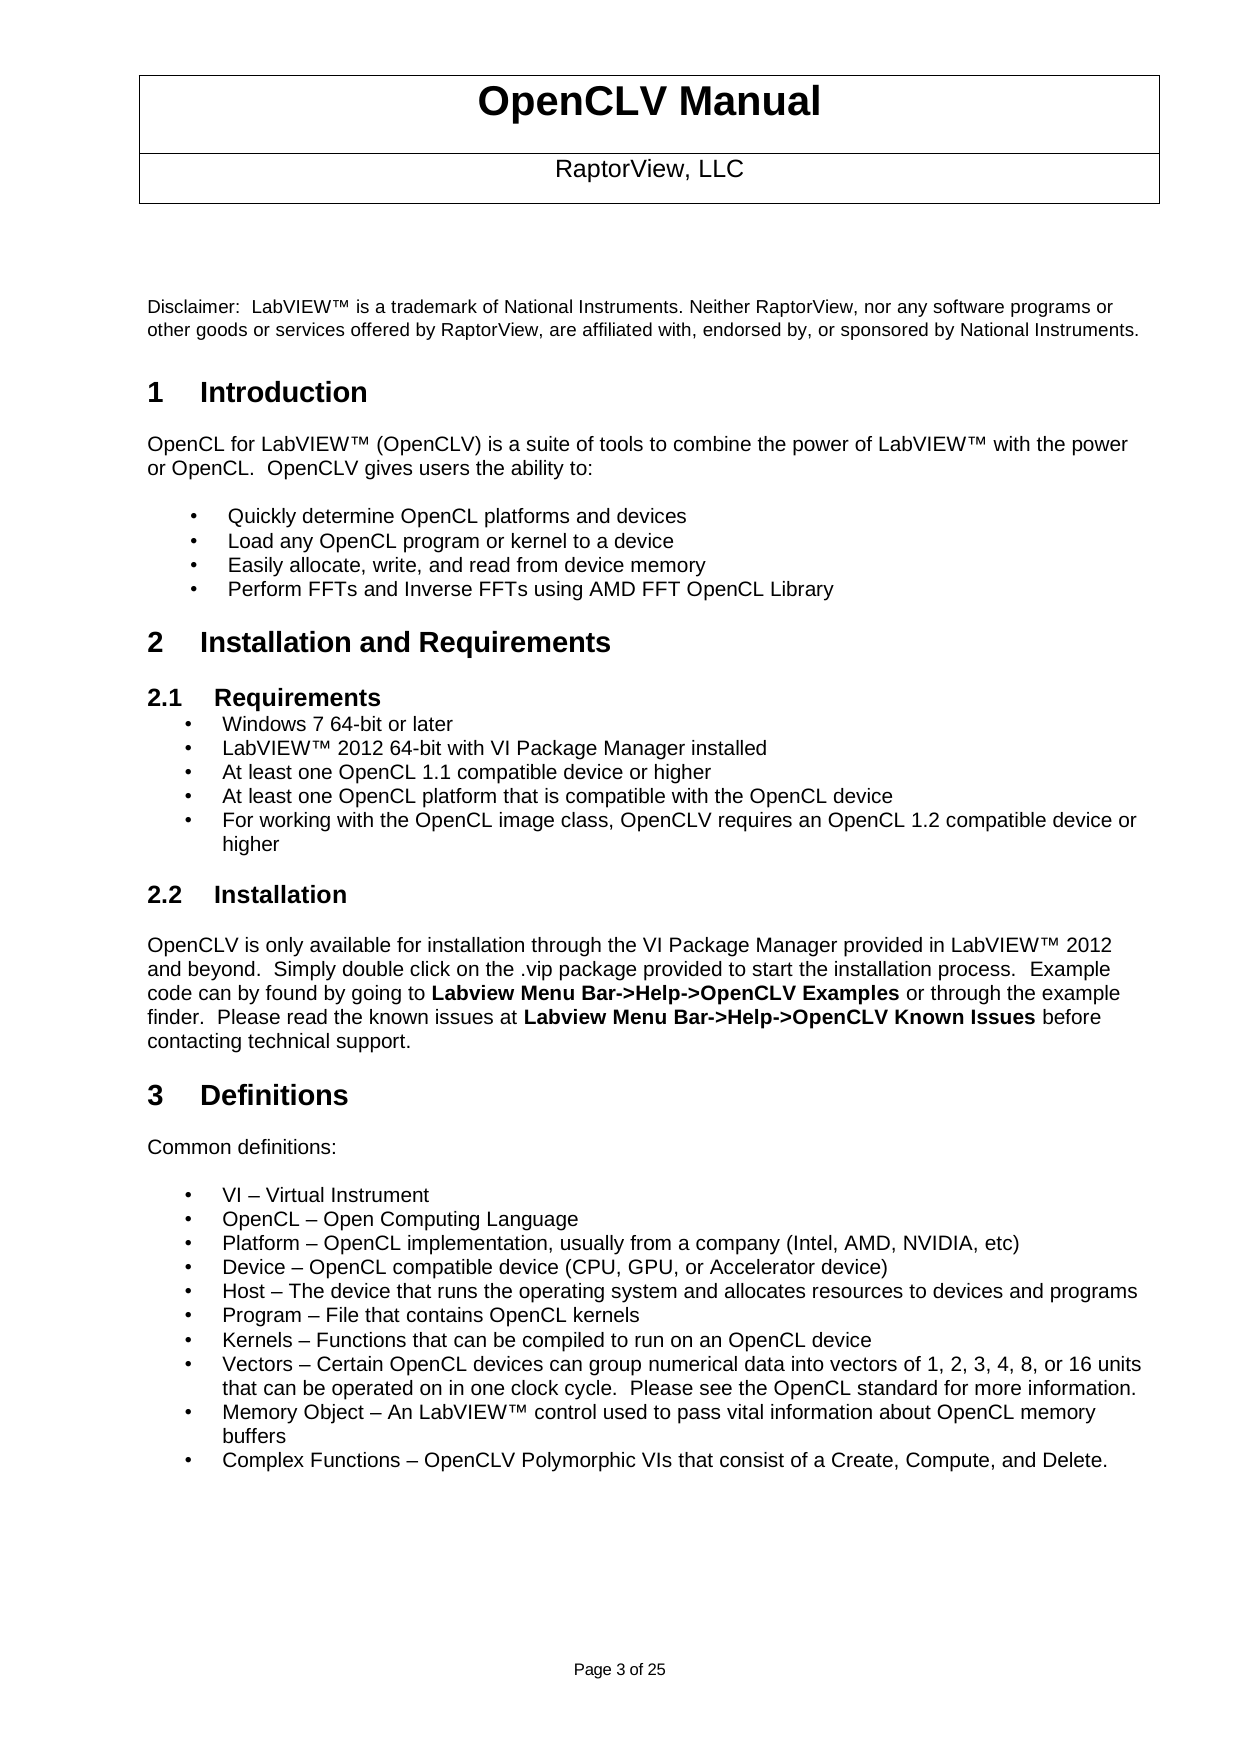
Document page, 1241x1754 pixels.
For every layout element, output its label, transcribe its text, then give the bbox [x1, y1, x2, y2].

list Load any OpenCL program or kernel to a device [190, 528, 1152, 553]
list Vectors – Certain OpenCL devices can group numerical data into vectors of 1, 2, 3, 4, 8, or 16 units that can be operated on in one clock cycle. Please see the OpenCL standard for more information. [184, 1352, 1152, 1400]
list Perform FFTs and Inverse FFTs using AMD FFT OpenCL Library [190, 577, 1152, 601]
text Common definitions: [147, 1135, 1152, 1159]
list Program – File that contains OpenCL kernels [184, 1303, 1152, 1327]
list OpenCL – Open Computing Language [184, 1207, 1152, 1231]
list At least one OpenCL 1.1 compatible device or higher [184, 759, 1152, 784]
list Platform – OpenCL implementation, usually from a company (Intel, AMD, NVIDIA, etc) [184, 1231, 1152, 1255]
list LabVIEW™ 2012 64-bit with VI Package Manager installed [184, 736, 1152, 759]
subtitle Introduction [147, 375, 1152, 408]
list Device – OpenCL compatible device (CPU, GPU, or Accelerator device) [184, 1255, 1152, 1279]
text OpenCL for LabVIEW™ (OpenCLV) is a suite of tools to combine the power of LabVIEW™ with the power or OpenCL. OpenCLV gives users the ability to: [147, 432, 1152, 480]
list Memory Object – An LabVIEW™ control used to pass vital information about OpenCL memory buffers [184, 1400, 1152, 1448]
subtitle Installation [147, 880, 1152, 909]
list At least one OpenCL platform that is compatible with the OpenCL device [184, 784, 1152, 808]
list VI – Virtual Instrument [184, 1183, 1152, 1207]
list Quickly determine OpenCL platforms and devices [190, 504, 1152, 528]
subtitle Installation and Requirements [147, 625, 1152, 658]
list Complex Functions – OpenCLV Polymorphic VIs that consist of a Create, Compute, and Delete. [184, 1448, 1152, 1472]
list Windows 7 64-bit or later [184, 711, 1152, 736]
list Host – The device that runs the operating system and allocates resources to devices and programs [184, 1279, 1152, 1303]
text Disclaimer: LabVIEW™ is a trademark of National Instruments. Neither RaptorView, nor any software programs or other goods or services offered by RaptorView, are affiliated with, endorsed by, or sponsored by National Instruments. [147, 296, 1152, 341]
list For working with the OpenCL image class, OpenCLV requires an OpenCL 1.2 compatible device or higher [184, 808, 1152, 856]
subtitle Requirements [147, 682, 1152, 711]
text OpenCLV is only available for installation through the VI Package Manager provided in LabVIEW™ 2012 and beyond. Simply double click on the .vip package provided to start the installation process. Example code can by found by going to Labview Menu Bar->Help->OpenCLV Examples or through the example finder. Please read the known issues at Labview Menu Bar->Help->OpenCLV Known Issues before contacting technical support. [147, 933, 1152, 1053]
subtitle Definitions [147, 1077, 1152, 1111]
list Easily allocate, write, and read from device memory [190, 553, 1152, 577]
list Kernels – Functions that can be compiled to run on an OpenCL device [184, 1327, 1152, 1352]
